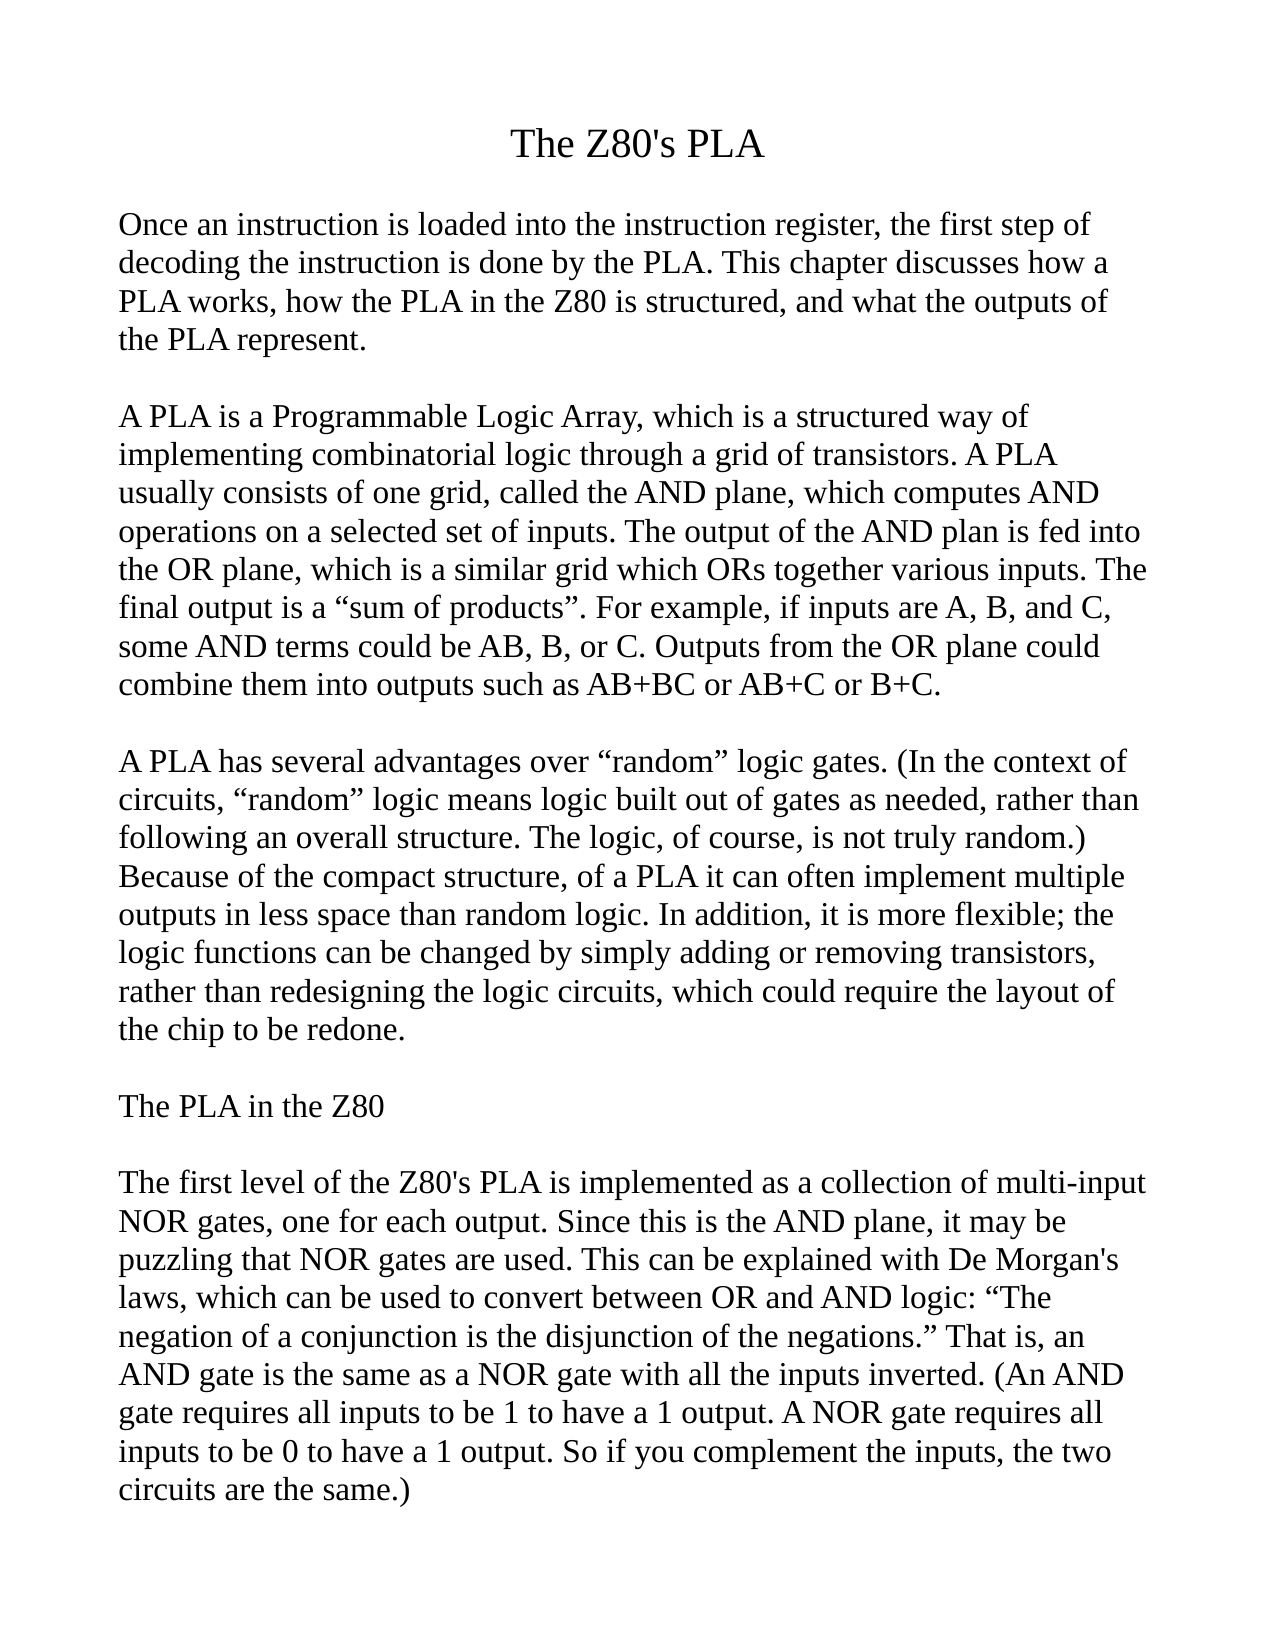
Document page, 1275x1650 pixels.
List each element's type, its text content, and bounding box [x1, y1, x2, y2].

text The first level of the Z80's PLA is implemented as a collection of multi-input NOR gates, one for each output. Since this is the AND plane, it may be puzzling that NOR gates are used. This can be explained with De Morgan's laws, which can be used to convert between OR and AND logic: “The negation of a conjunction is the disjunction of the negations.” That is, an AND gate is the same as a NOR gate with all the inputs inverted. (An AND gate requires all inputs to be 1 to have a 1 output. A NOR gate requires all inputs to be 0 to have a 1 output. So if you complement the inputs, the two circuits are the same.) [118, 1163, 1157, 1508]
text Once an instruction is loaded into the instruction register, the first step of decoding the instruction is done by the PLA. This chapter discusses how a PLA works, how the PLA in the Z80 is structured, and what the outputs of the PLA represent. [118, 204, 1157, 358]
text A PLA is a Programmable Logic Array, which is a structured way of implementing combinatorial logic through a grid of transistors. A PLA usually consists of one grid, called the AND plane, which computes AND operations on a selected set of inputs. The output of the AND plan is fed into the OR plane, which is a similar grid which ORs together various inputs. The final output is a “sum of products”. For example, if inputs are A, B, and C, some AND terms could be AB, B, or C. Outputs from the OR plane could combine them into outputs such as AB+BC or AB+C or B+C. [118, 396, 1157, 703]
text The Z80's PLA [118, 118, 1157, 166]
text The PLA in the Z80 [118, 1086, 1157, 1124]
text A PLA has several advantages over “random” logic gates. (In the context of circuits, “random” logic means logic built out of gates as needed, rather than following an overall structure. The logic, of course, is not truly random.) Because of the compact structure, of a PLA it can often implement multiple outputs in less space than random logic. In addition, it is more flexible; the logic functions can be changed by simply adding or removing transistors, rather than redesigning the logic circuits, which could require the layout of the chip to be redone. [118, 741, 1157, 1048]
